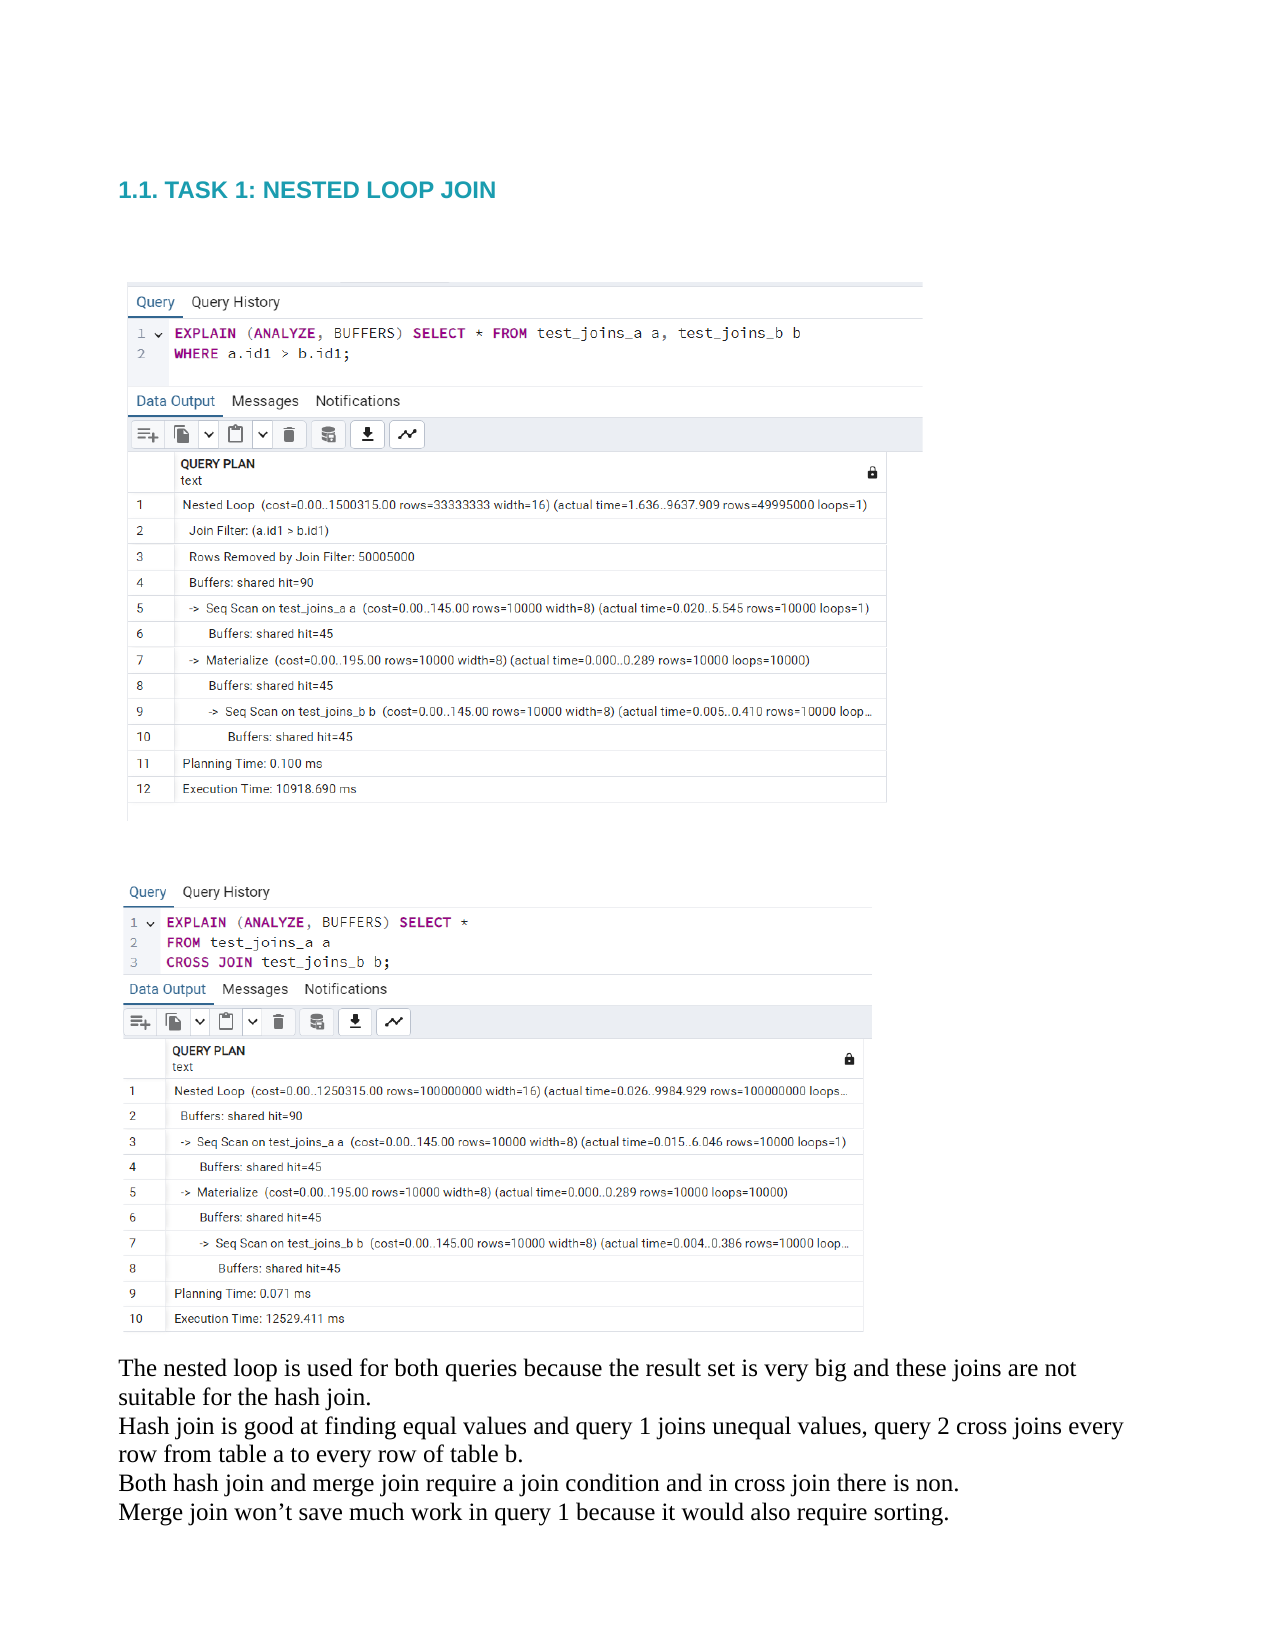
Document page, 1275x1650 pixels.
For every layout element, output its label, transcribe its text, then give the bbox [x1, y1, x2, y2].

text Merge join won’t save much work in query 1 because it would also require sorting. [118, 1497, 1157, 1526]
text Both hash join and merge join require a join condition and in cross join there is non. [118, 1468, 1157, 1497]
text 1.1. TASK 1: NESTED LOOP JOIN [118, 176, 1157, 203]
text Hash join is good at finding equal values and query 1 joins unequal values, query 2 cross joins every row from table a to every row of table b. [118, 1411, 1157, 1468]
picture [127, 282, 923, 821]
text The nested loop is used for both queries because the result set is very big and these joins are not suitable for the hash join. [118, 1353, 1157, 1411]
picture [123, 878, 872, 1345]
